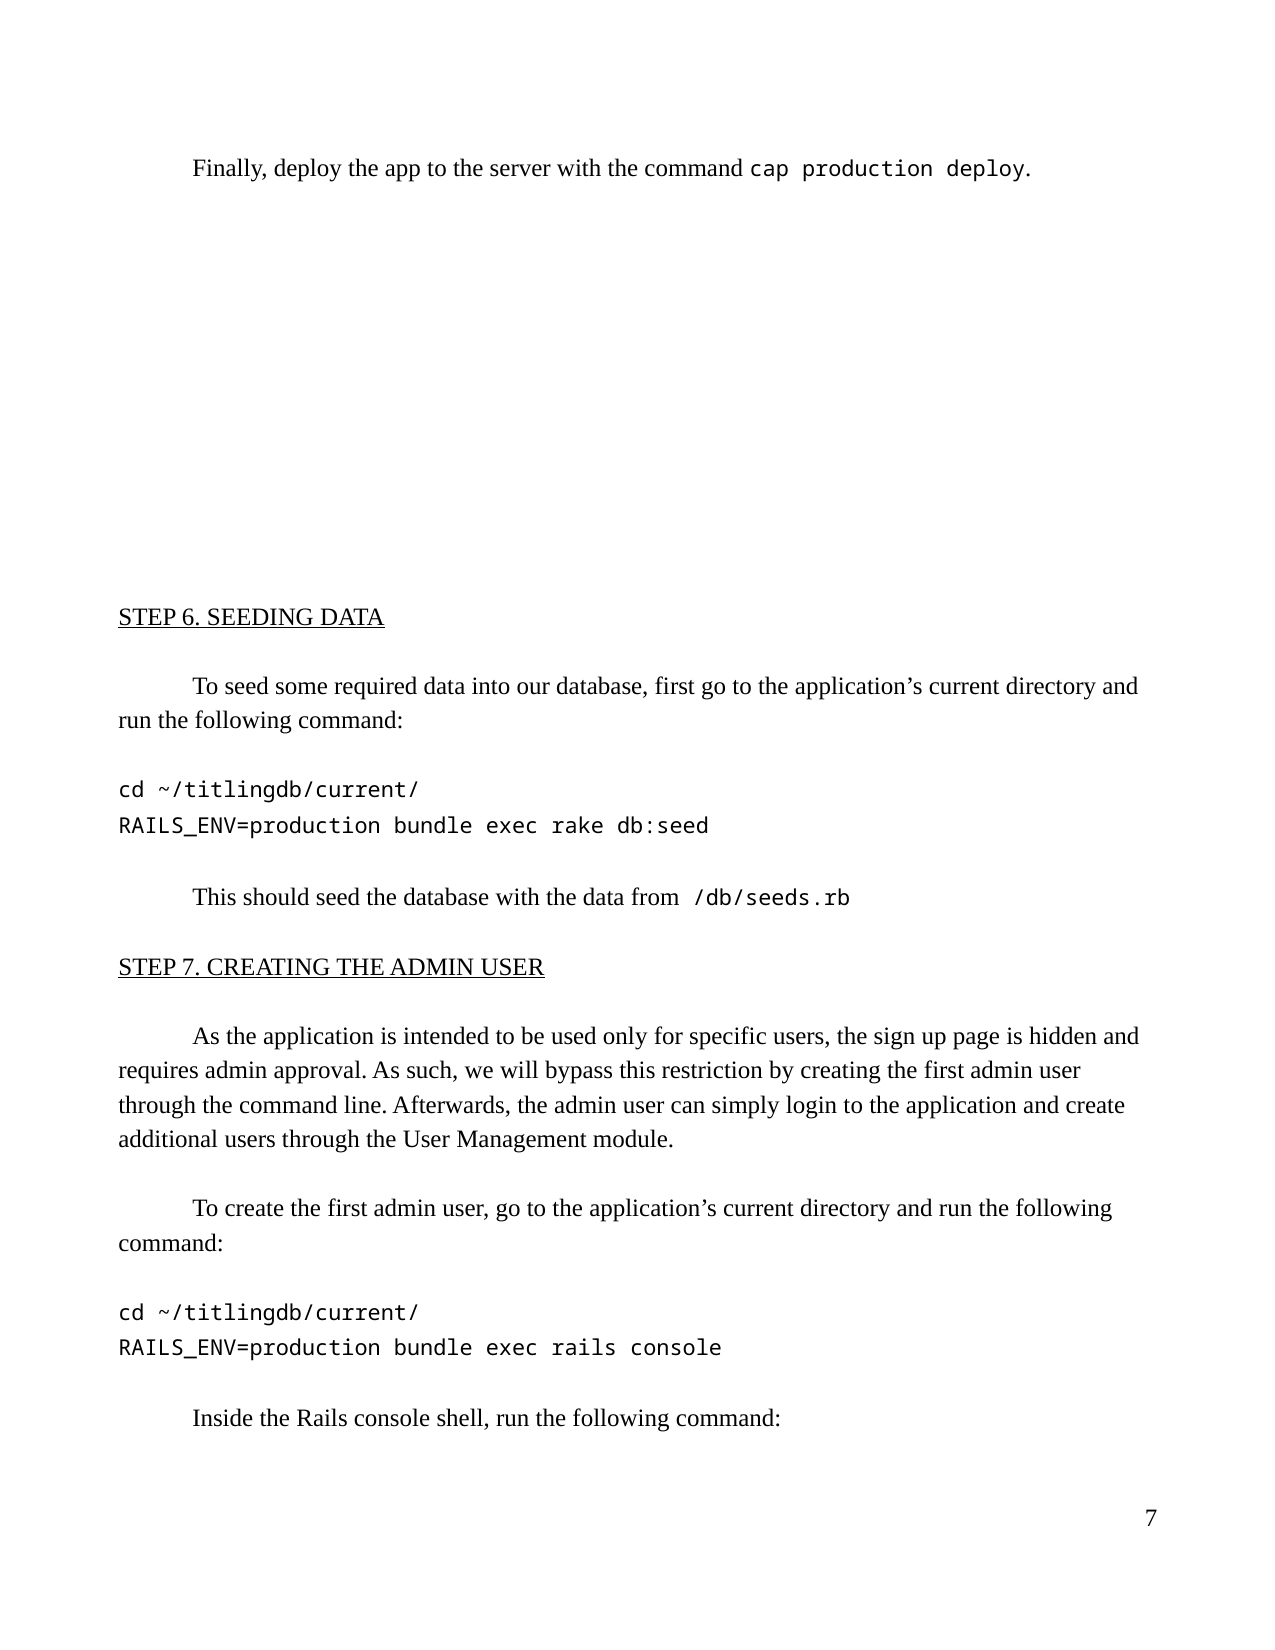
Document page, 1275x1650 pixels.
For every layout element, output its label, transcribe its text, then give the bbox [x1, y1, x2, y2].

text STEP 6. SEEDING DATA [118, 602, 1157, 631]
text cd ~/titlingdb/current/ [118, 1297, 1157, 1326]
text RAILS_ENV=production bundle exec rails console [118, 1332, 1157, 1362]
text Finally, deploy the app to the server with the command cap production deploy. [118, 153, 1157, 182]
text To create the first admin user, go to the application’s current directory and run the following command: [118, 1193, 1157, 1256]
text Inside the Rails console shell, run the following command: [118, 1403, 1157, 1466]
text This should seed the database with the data from /db/seeds.rb [118, 882, 1157, 911]
text To seed some required data into our database, first go to the application’s current directory and run the following command: [118, 671, 1157, 734]
text As the application is intended to be used only for specific users, the sign up page is hidden and requires admin approval. As such, we will bypass this restriction by creating the first admin user through the command line. Afterwards, the admin user can simply login to the application and create additional users through the User Management module. [118, 1021, 1157, 1153]
text STEP 7. CREATING THE ADMIN USER [118, 952, 1157, 981]
text cd ~/titlingdb/current/ [118, 774, 1157, 804]
text RAILS_ENV=production bundle exec rake db:seed [118, 810, 1157, 840]
